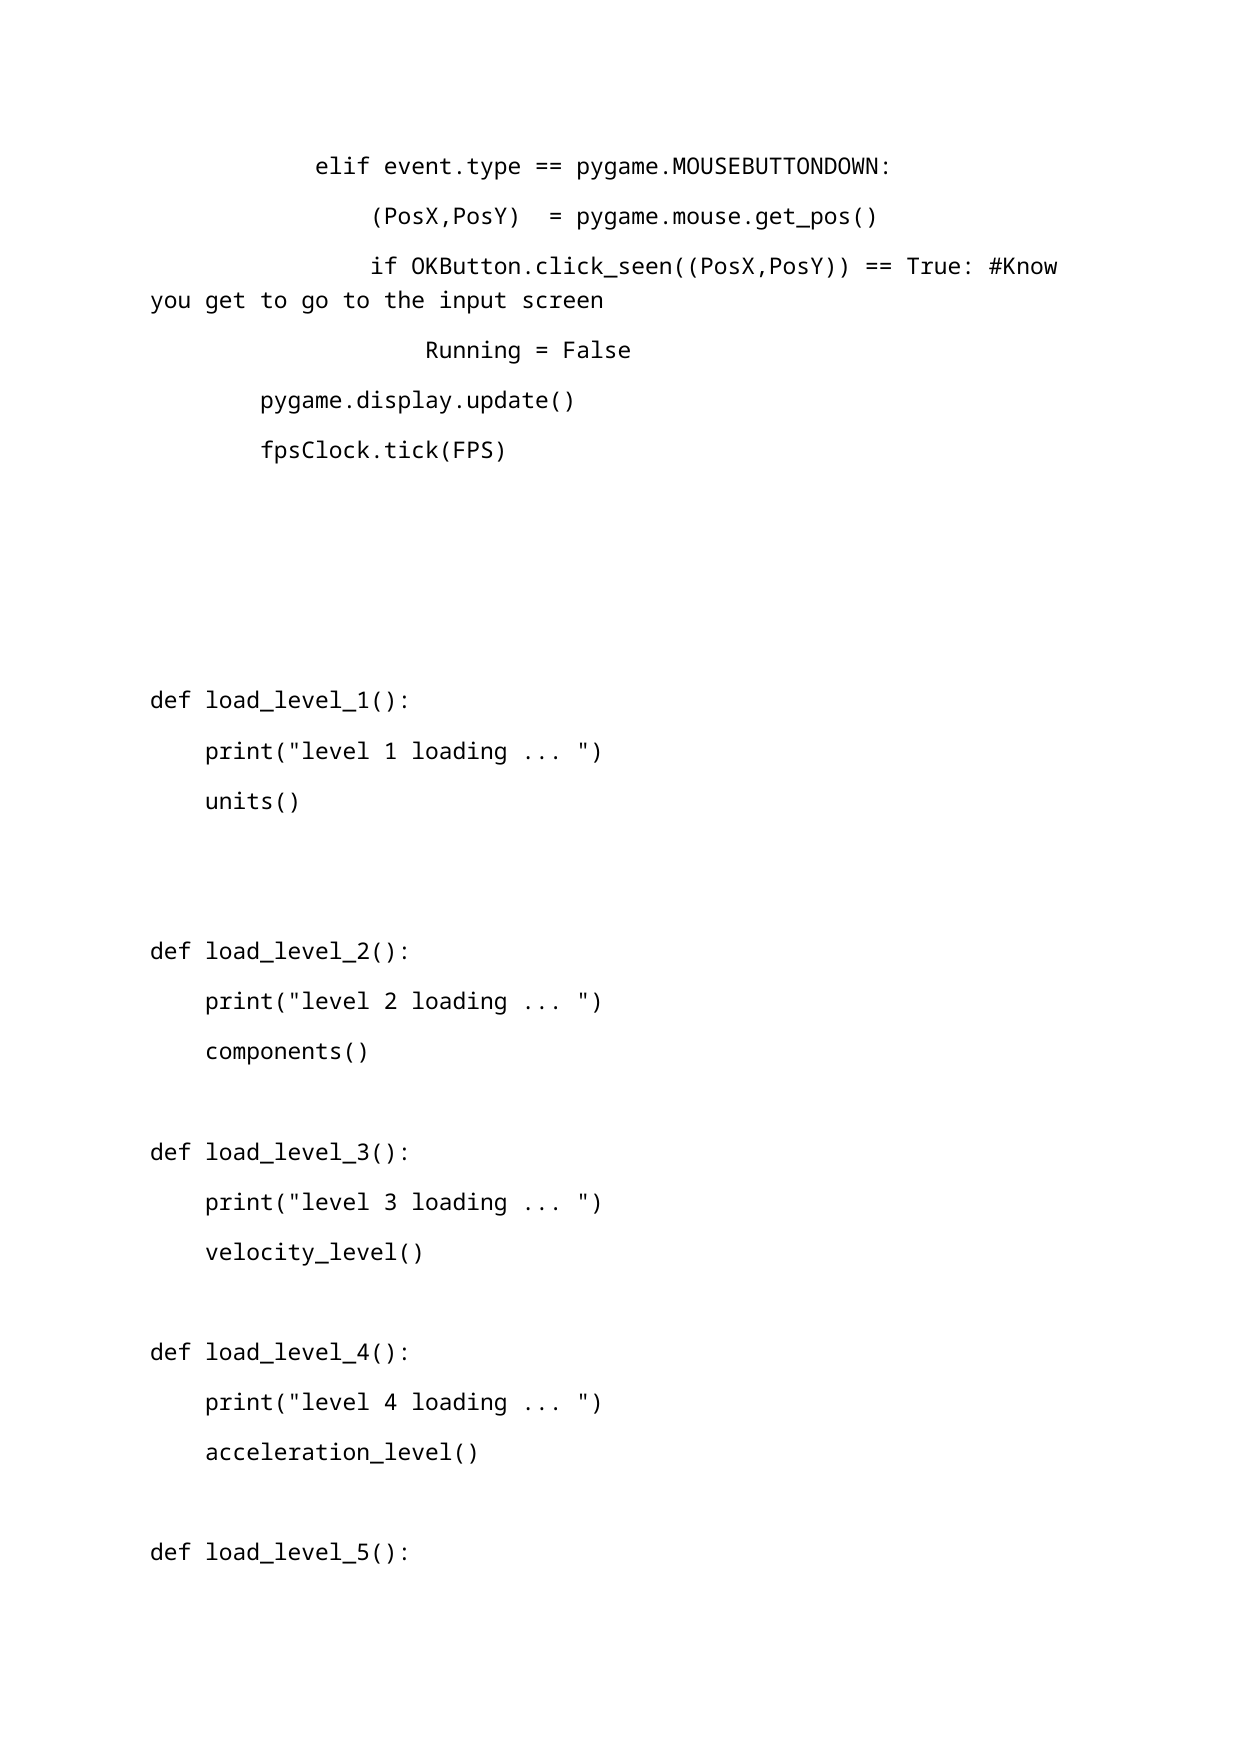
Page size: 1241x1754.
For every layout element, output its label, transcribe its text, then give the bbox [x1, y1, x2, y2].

text pygame.display.update() [150, 384, 1090, 415]
text def load_level_3(): [150, 1135, 1090, 1167]
text def load_level_4(): [150, 1336, 1090, 1367]
text print("level 1 loading ... ") [150, 734, 1090, 766]
text fpsClock.tick(FPS) [150, 434, 1090, 465]
text if OKButton.click_seen((PosX,PosY)) == True: #Know you get to go to the input screen [150, 250, 1090, 315]
text print("level 4 loading ... ") [150, 1386, 1090, 1417]
text print("level 2 loading ... ") [150, 985, 1090, 1016]
text Running = False [150, 334, 1090, 365]
text def load_level_1(): [150, 684, 1090, 716]
text def load_level_2(): [150, 935, 1090, 966]
text def load_level_5(): [150, 1536, 1090, 1567]
text components() [150, 1035, 1090, 1066]
text elif event.type == pygame.MOUSEBUTTONDOWN: [150, 150, 1090, 181]
text velocity_level() [150, 1236, 1090, 1267]
text acceleration_level() [150, 1436, 1090, 1467]
text (PosX,PosY) = pygame.mouse.get_pos() [150, 200, 1090, 231]
text print("level 3 loading ... ") [150, 1186, 1090, 1217]
text units() [150, 785, 1090, 816]
